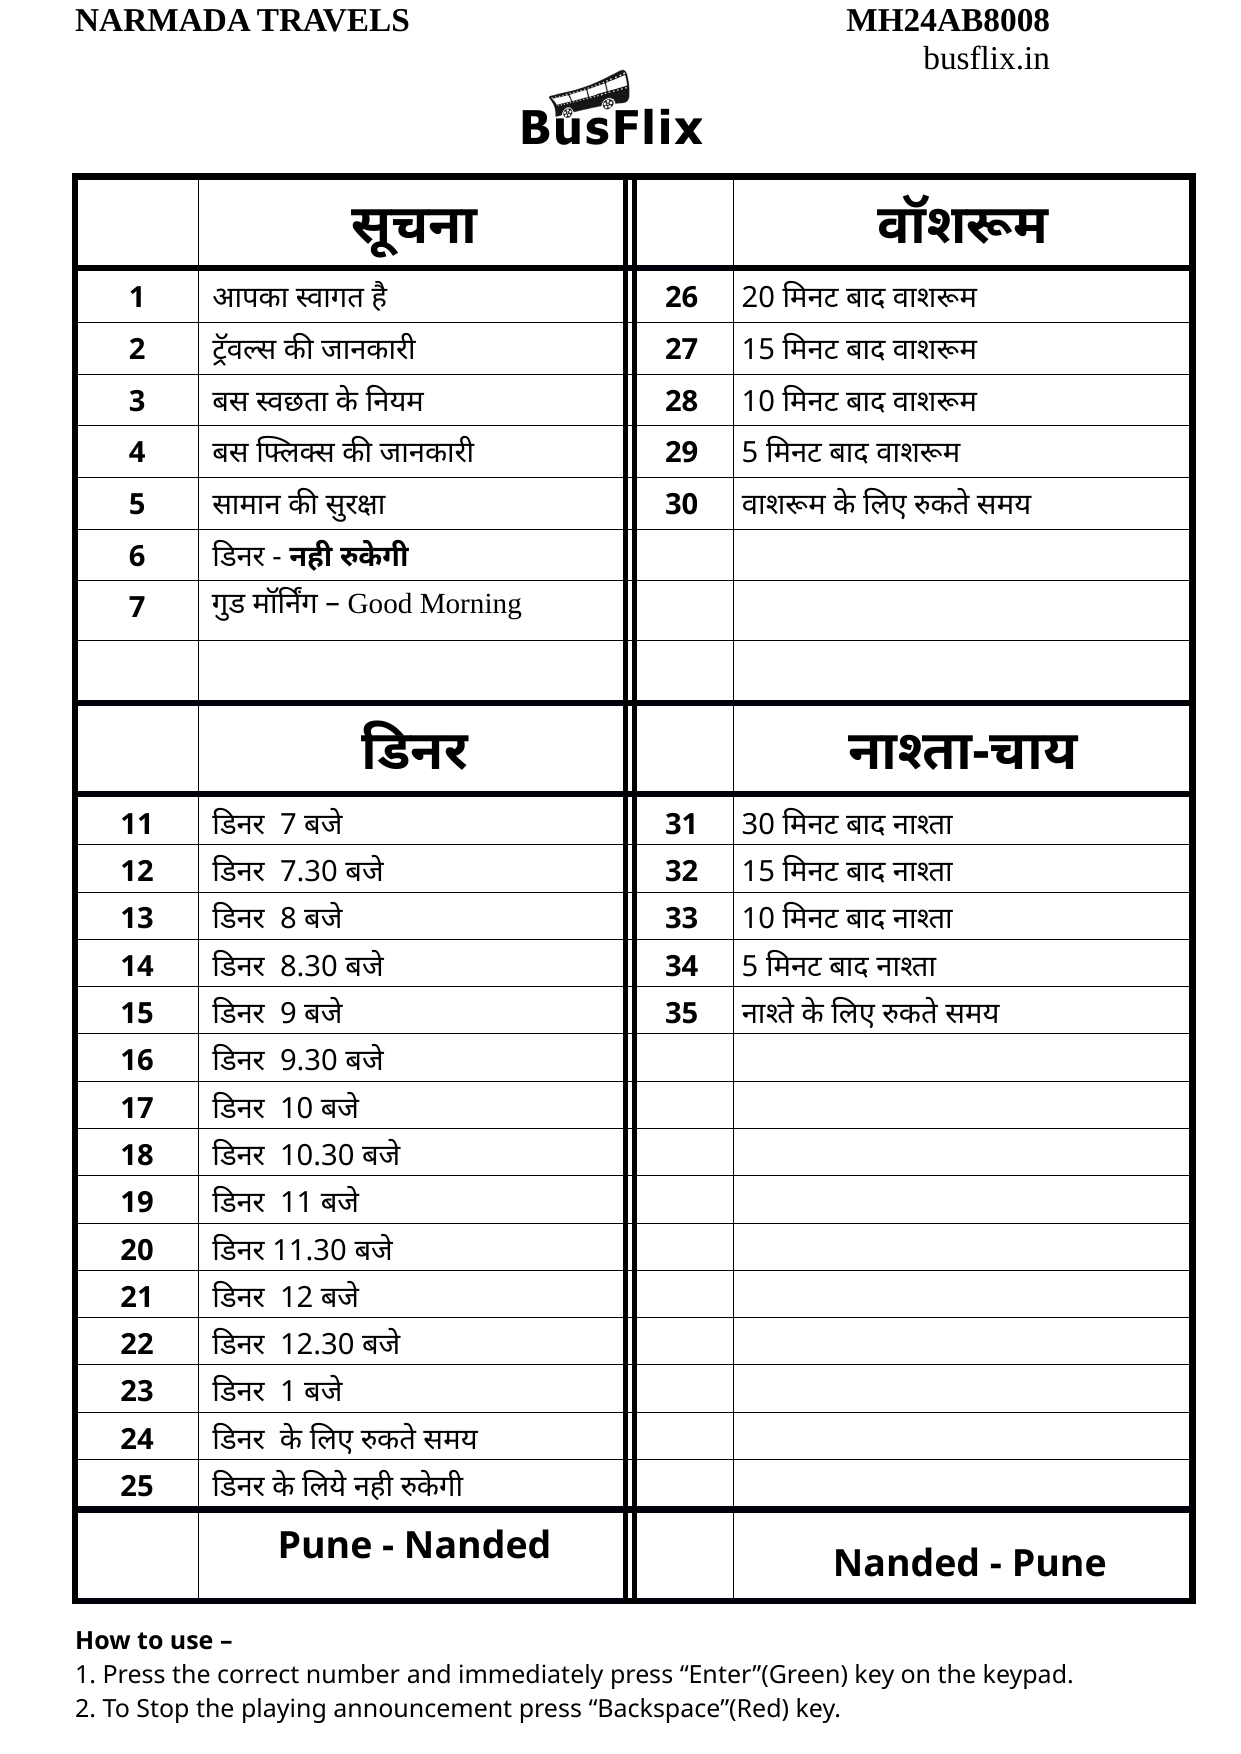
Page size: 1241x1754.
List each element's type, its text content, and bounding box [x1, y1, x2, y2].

table_header [78, 180, 198, 265]
table_cell [637, 1224, 733, 1270]
table_cell [637, 1176, 733, 1222]
table_cell 16 [78, 1034, 198, 1081]
table_cell डिनर [199, 706, 623, 791]
table_cell [734, 1034, 1189, 1081]
table_cell बस स्वछता के नियम [199, 375, 623, 425]
table_cell 28 [637, 375, 733, 425]
table_cell [78, 1513, 198, 1598]
table_cell डिनर 9 बजे [199, 987, 623, 1033]
table_cell डिनर 11 बजे [199, 1176, 623, 1222]
table_cell 24 [78, 1413, 198, 1459]
table_cell डिनर 7 बजे [199, 797, 623, 844]
table_cell [78, 706, 198, 791]
table_cell ट्रॅवल्स की जानकारी [199, 323, 623, 374]
table_cell [734, 530, 1189, 580]
table_cell [637, 641, 733, 699]
table_cell 20 मिनट बाद वाशरूम [734, 271, 1189, 322]
table_cell [734, 1318, 1189, 1364]
table_cell 1 [78, 271, 198, 322]
table_cell 19 [78, 1176, 198, 1222]
table_cell आपका स्वागत है [199, 271, 623, 322]
table_cell डिनर 10 बजे [199, 1082, 623, 1128]
table_cell 3 [78, 375, 198, 425]
table_cell डिनर - नही रुकेगी [199, 530, 623, 580]
table_cell 22 [78, 1318, 198, 1364]
table_cell [637, 530, 733, 580]
table_cell सामान की सुरक्षा [199, 478, 623, 529]
table_cell [637, 1082, 733, 1128]
table_cell 26 [637, 271, 733, 322]
table_cell 21 [78, 1271, 198, 1317]
table_cell डिनर 9.30 बजे [199, 1034, 623, 1081]
table_cell डिनर 10.30 बजे [199, 1129, 623, 1175]
table_cell [734, 1460, 1189, 1506]
table_cell [734, 1271, 1189, 1317]
table_cell 5 मिनट बाद वाशरूम [734, 426, 1189, 477]
table_cell 25 [78, 1460, 198, 1506]
table_cell [637, 706, 733, 791]
table_cell 4 [78, 426, 198, 477]
table_cell डिनर 8 बजे [199, 893, 623, 939]
table_cell 32 [637, 845, 733, 891]
table_cell 5 [78, 478, 198, 529]
table_cell 5 मिनट बाद नाश्ता [734, 940, 1189, 986]
table_header [637, 180, 733, 265]
table_cell 11 [78, 797, 198, 844]
table_cell 15 मिनट बाद नाश्ता [734, 845, 1189, 891]
table_cell [734, 1082, 1189, 1128]
table_cell 29 [637, 426, 733, 477]
table_cell 31 [637, 797, 733, 844]
table_cell Nanded - Pune [734, 1513, 1189, 1598]
table_cell 10 मिनट बाद नाश्ता [734, 893, 1189, 939]
table_cell 35 [637, 987, 733, 1033]
table_cell नाश्ता-चाय [734, 706, 1189, 791]
table_cell 20 [78, 1224, 198, 1270]
table_cell [734, 1224, 1189, 1270]
table_cell 33 [637, 893, 733, 939]
table_cell [734, 1413, 1189, 1459]
table_cell 23 [78, 1365, 198, 1412]
table_cell 10 मिनट बाद वाशरूम [734, 375, 1189, 425]
table_cell बस फ्लिक्स की जानकारी [199, 426, 623, 477]
table_cell डिनर 11.30 बजे [199, 1224, 623, 1270]
table_cell डिनर 7.30 बजे [199, 845, 623, 891]
table_cell डिनर 12 बजे [199, 1271, 623, 1317]
table_cell [637, 1271, 733, 1317]
table_cell 15 [78, 987, 198, 1033]
table_cell [637, 1034, 733, 1081]
table_cell डिनर 8.30 बजे [199, 940, 623, 986]
table_cell Pune - Nanded [199, 1513, 623, 1598]
table_cell 14 [78, 940, 198, 986]
table_cell वाशरूम के लिए रुकते समय [734, 478, 1189, 529]
table_cell नाश्ते के लिए रुकते समय [734, 987, 1189, 1033]
table_cell [734, 581, 1189, 640]
table_cell [637, 1413, 733, 1459]
table_cell 15 मिनट बाद वाशरूम [734, 323, 1189, 374]
table_cell 7 [78, 581, 198, 640]
table_cell डिनर 12.30 बजे [199, 1318, 623, 1364]
table_cell 2 [78, 323, 198, 374]
table_cell 30 [637, 478, 733, 529]
table_cell 12 [78, 845, 198, 891]
table_cell 17 [78, 1082, 198, 1128]
table_cell 6 [78, 530, 198, 580]
table_cell [734, 641, 1189, 699]
table_cell 30 मिनट बाद नाश्ता [734, 797, 1189, 844]
table_cell [734, 1176, 1189, 1222]
table_cell [637, 1513, 733, 1598]
table_cell [78, 641, 198, 699]
table_cell डिनर के लिए रुकते समय [199, 1413, 623, 1459]
table_cell डिनर 1 बजे [199, 1365, 623, 1412]
table_header सूचना [199, 180, 623, 265]
table_cell गुड मॉर्निंग – Good Morning [199, 581, 623, 640]
table_cell [734, 1129, 1189, 1175]
table_cell 27 [637, 323, 733, 374]
table_cell डिनर के लिये नही रुकेगी [199, 1460, 623, 1506]
table_cell [734, 1365, 1189, 1412]
table_cell [637, 581, 733, 640]
table_cell 13 [78, 893, 198, 939]
table_cell [199, 641, 623, 699]
table_header वॉशरूम [734, 180, 1189, 265]
table_cell [637, 1365, 733, 1412]
table_cell [637, 1318, 733, 1364]
table_cell 34 [637, 940, 733, 986]
table_cell [637, 1129, 733, 1175]
table_cell [637, 1460, 733, 1506]
table_cell 18 [78, 1129, 198, 1175]
